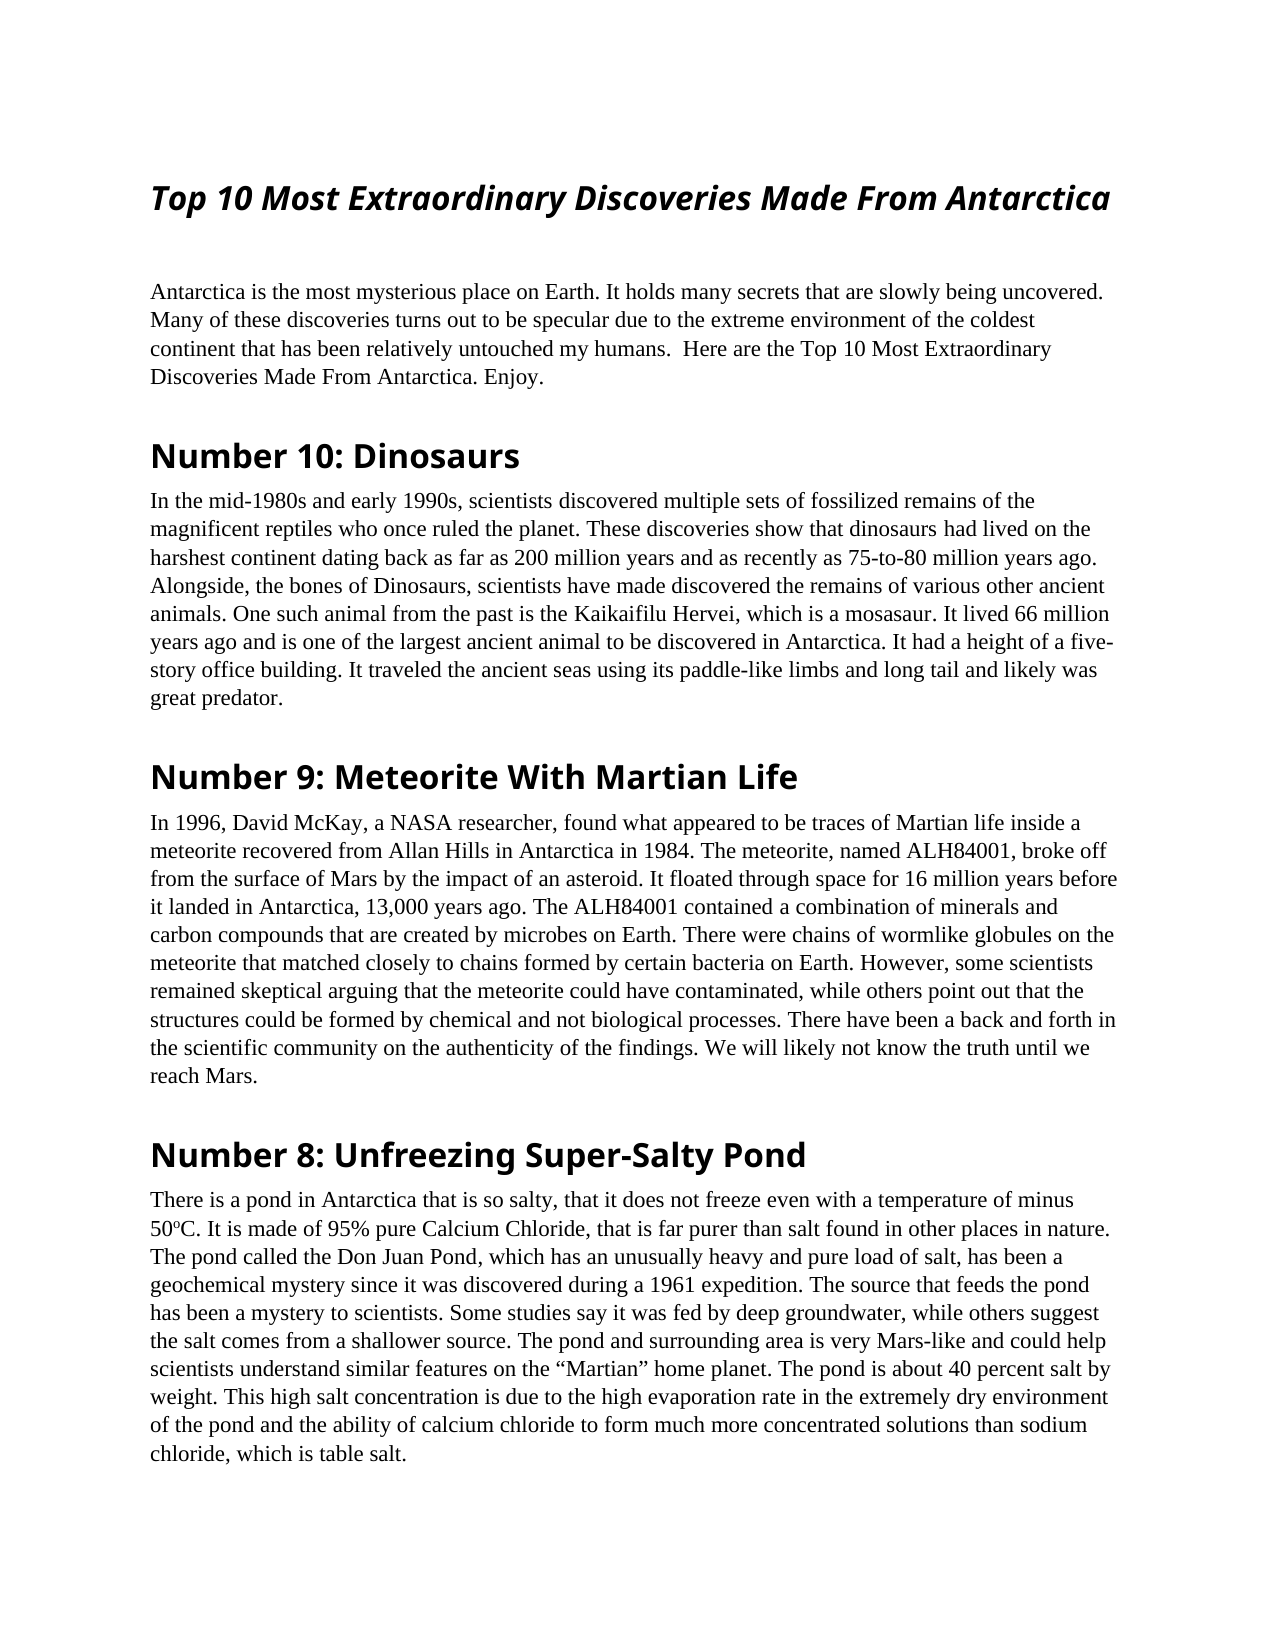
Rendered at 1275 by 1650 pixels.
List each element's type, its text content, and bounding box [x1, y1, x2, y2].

subtitle Number 8: Unfreezing Super-Salty Pond [150, 1132, 1125, 1177]
subtitle Number 9: Meteorite With Martian Life [150, 754, 1125, 799]
subtitle Number 10: Dinosaurs [150, 432, 1125, 478]
text Antarctica is the most mysterious place on Earth. It holds many secrets that are slowly being uncovered. Many of these discoveries turns out to be specular due to the extreme environment of the coldest continent that has been relatively untouched my humans. Here are the Top 10 Most Extraordinary Discoveries Made From Antarctica. Enjoy. [150, 278, 1125, 389]
subtitle Top 10 Most Extraordinary Discoveries Made From Antarctica [150, 175, 1125, 269]
text There is a pond in Antarctica that is so salty, that it does not freeze even with a temperature of minus 50oC. It is made of 95% pure Calcium Chloride, that is far purer than salt found in other places in nature. The pond called the Don Juan Pond, which has an unusually heavy and pure load of salt, has been a geochemical mystery since it was discovered during a 1961 expedition. The source that feeds the pond has been a mystery to scientists. Some studies say it was fed by deep groundwater, while others suggest the salt comes from a shallower source. The pond and surrounding area is very Mars-like and could help scientists understand similar features on the “Martian” home planet. The pond is about 40 percent salt by weight. This high salt concentration is due to the high evaporation rate in the extremely dry environment of the pond and the ability of calcium chloride to form much more concentrated solutions than sodium chloride, which is table salt. [150, 1186, 1125, 1466]
text In 1996, David McKay, a NASA researcher, found what appeared to be traces of Martian life inside a meteorite recovered from Allan Hills in Antarctica in 1984. The meteorite, named ALH84001, broke off from the surface of Mars by the impact of an asteroid. It floated through space for 16 million years before it landed in Antarctica, 13,000 years ago. The ALH84001 contained a combination of minerals and carbon compounds that are created by microbes on Earth. There were chains of wormlike globules on the meteorite that matched closely to chains formed by certain bacteria on Earth. However, some scientists remained skeptical arguing that the meteorite could have contaminated, while others point out that the structures could be formed by chemical and not biological processes. There have been a back and forth in the scientific community on the authenticity of the findings. We will likely not know the truth until we reach Mars. [150, 809, 1125, 1088]
text In the mid-1980s and early 1990s, scientists discovered multiple sets of fossilized remains of the magnificent reptiles who once ruled the planet. These discoveries show that dinosaurs had lived on the harshest continent dating back as far as 200 million years and as recently as 75-to-80 million years ago. Alongside, the bones of Dinosaurs, scientists have made discovered the remains of various other ancient animals. One such animal from the past is the Kaikaifilu Hervei, which is a mosasaur. It lived 66 million years ago and is one of the largest ancient animal to be discovered in Antarctica. It had a height of a five-story office building. It traveled the ancient seas using its paddle-like limbs and long tail and likely was great predator. [150, 487, 1125, 711]
